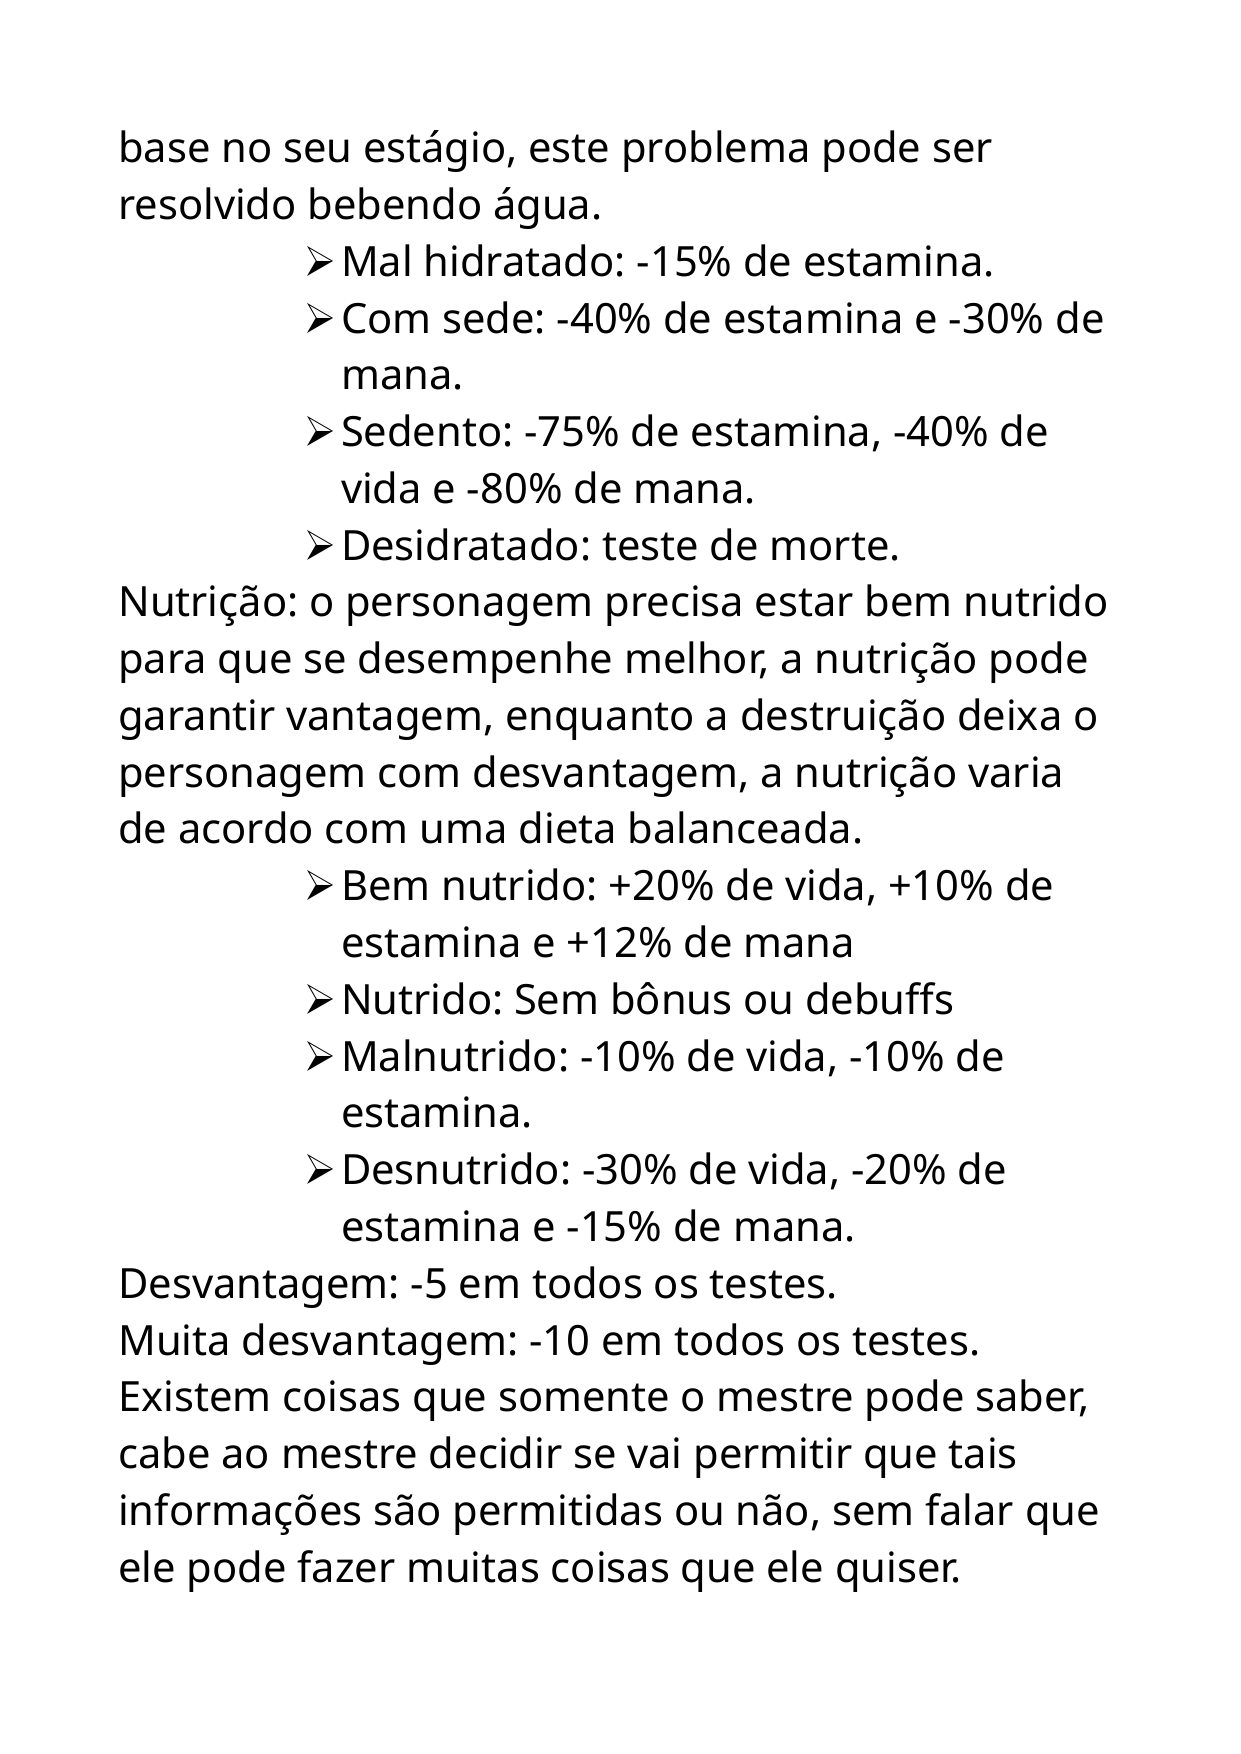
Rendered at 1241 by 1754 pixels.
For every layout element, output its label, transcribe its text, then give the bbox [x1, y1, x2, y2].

text Desvantagem: -5 em todos os testes. [118, 1253, 1122, 1310]
list Bem nutrido: +20% de vida, +10% de estamina e +12% de mana [303, 856, 1122, 970]
text Muita desvantagem: -10 em todos os testes. [118, 1310, 1122, 1367]
list Nutrido: Sem bônus ou debuffs [303, 970, 1122, 1026]
list Malnutrido: -10% de vida, -10% de estamina. [303, 1026, 1122, 1140]
text base no seu estágio, este problema pode ser resolvido bebendo água. [118, 118, 1122, 232]
list Com sede: -40% de estamina e -30% de mana. [303, 288, 1122, 402]
list Desnutrido: -30% de vida, -20% de estamina e -15% de mana. [303, 1140, 1122, 1253]
list Mal hidratado: -15% de estamina. [303, 232, 1122, 288]
list Desidratado: teste de morte. [303, 516, 1122, 572]
text Nutrição: o personagem precisa estar bem nutrido para que se desempenhe melhor, a nutrição pode garantir vantagem, enquanto a destruição deixa o personagem com desvantagem, a nutrição varia de acordo com uma dieta balanceada. [118, 572, 1122, 856]
text Existem coisas que somente o mestre pode saber, cabe ao mestre decidir se vai permitir que tais informações são permitidas ou não, sem falar que ele pode fazer muitas coisas que ele quiser. [118, 1367, 1122, 1594]
list Sedento: -75% de estamina, -40% de vida e -80% de mana. [303, 402, 1122, 516]
